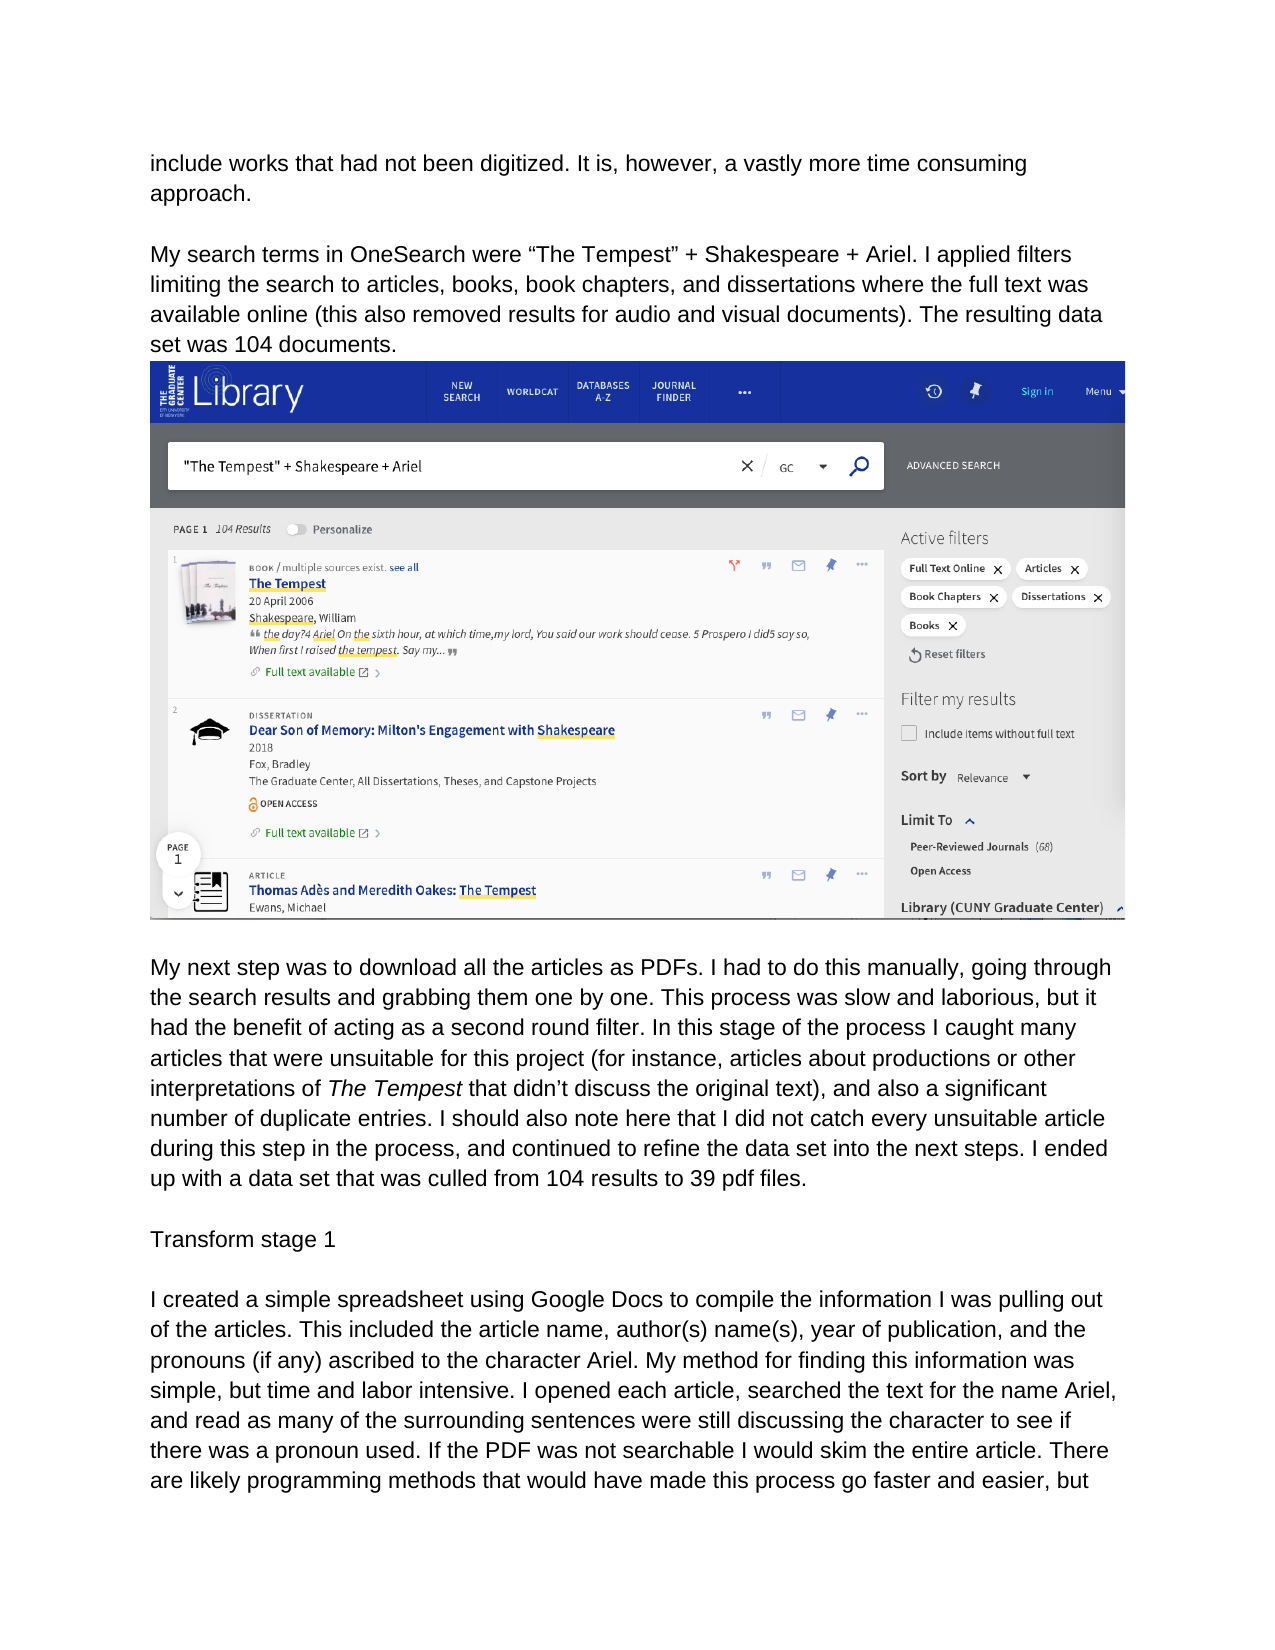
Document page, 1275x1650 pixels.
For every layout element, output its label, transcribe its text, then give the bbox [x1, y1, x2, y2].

text My next step was to download all the articles as PDFs. I had to do this manually, going through the search results and grabbing them one by one. This process was slow and laborious, but it had the benefit of acting as a second round filter. In this stage of the process I caught many articles that were unsuitable for this project (for instance, articles about productions or other interpretations of The Tempest that didn’t discuss the original text), and also a significant number of duplicate entries. I should also note here that I did not catch every unsuitable article during this step in the process, and continued to refine the data set into the next steps. I ended up with a data set that was culled from 104 results to 39 pdf files. [150, 954, 1125, 1192]
text Transform stage 1 [150, 1226, 1125, 1252]
text include works that had not been digitized. It is, however, a vastly more time consuming approach. [150, 150, 1125, 207]
picture [150, 361, 1125, 920]
text My search terms in OneSearch were “The Tempest” + Shakespeare + Ariel. I applied filters limiting the search to articles, books, book chapters, and dissertations where the full text was available online (this also removed results for audio and visual documents). The resulting data set was 104 documents. [150, 241, 1125, 361]
text I created a simple spreadsheet using Google Docs to compile the information I was pulling out of the articles. This included the article name, author(s) name(s), year of publication, and the pronouns (if any) ascribed to the character Ariel. My method for finding this information was simple, but time and labor intensive. I opened each article, searched the text for the name Ariel, and read as many of the surrounding sentences were still discussing the character to see if there was a pronoun used. If the PDF was not searchable I would skim the entire article. There are likely programming methods that would have made this process go faster and easier, but [150, 1286, 1125, 1494]
